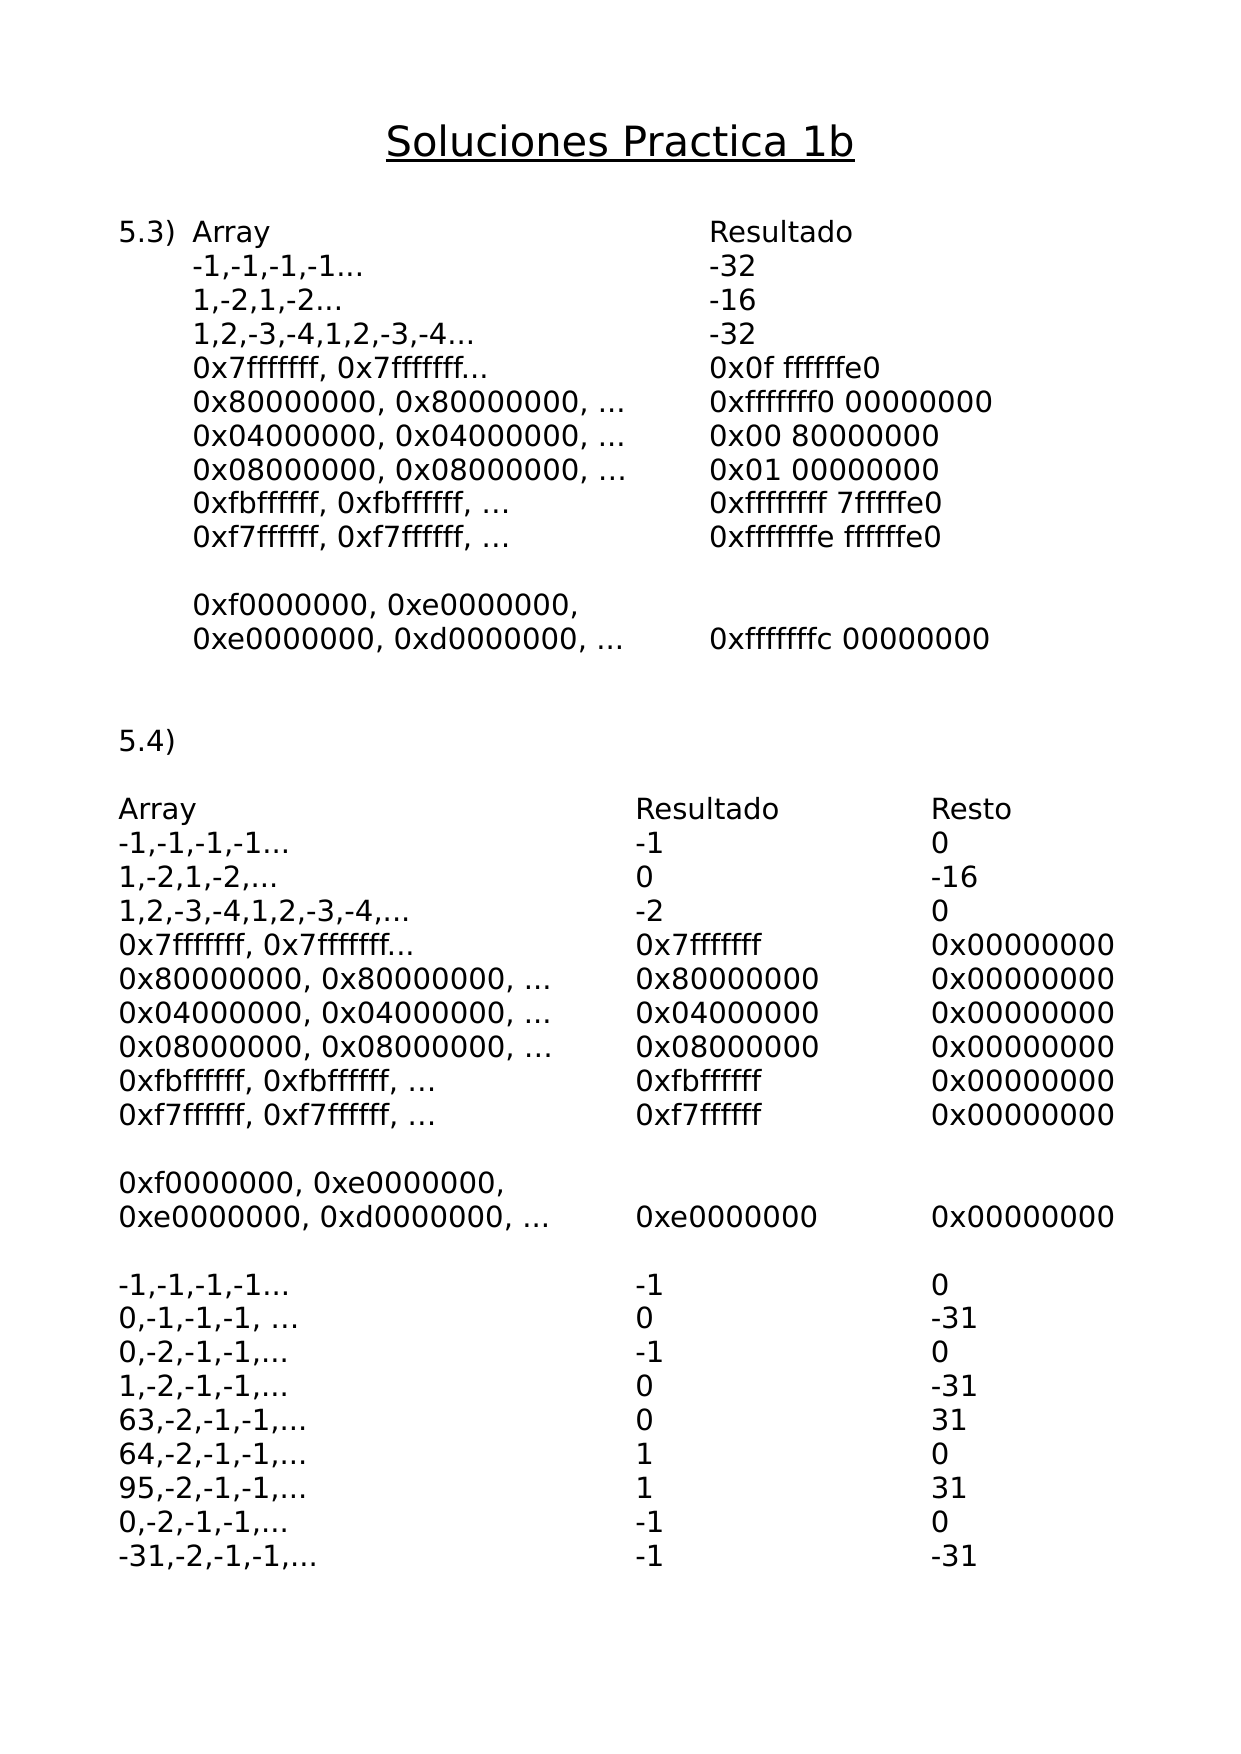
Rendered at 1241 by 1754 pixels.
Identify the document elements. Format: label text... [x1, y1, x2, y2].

text 64,-2,-1,-1,... 1 0 [118, 1438, 1122, 1472]
text 5.3) Array Resultado [118, 215, 1122, 249]
text 0,-1,-1,-1, … 0 -31 [118, 1302, 1122, 1336]
text Soluciones Practica 1b [118, 118, 1122, 167]
text 0x04000000, 0x04000000, ... 0x04000000 0x00000000 [118, 996, 1122, 1030]
text 1,-2,1,-2,... 0 -16 [118, 860, 1122, 894]
text 0xfbffffff, 0xfbffffff, … 0xffffffff 7fffffe0 [118, 487, 1122, 521]
text 0x7fffffff, 0x7fffffff... 0x0f ffffffe0 [118, 351, 1122, 385]
text 0x08000000, 0x08000000, … 0x01 00000000 [118, 453, 1122, 487]
text 0xe0000000, 0xd0000000, ... 0xfffffffc 00000000 [118, 623, 1122, 657]
text -1,-1,-1,-1... -1 0 [118, 1268, 1122, 1302]
text 95,-2,-1,-1,... 1 31 [118, 1472, 1122, 1506]
text 0xfbffffff, 0xfbffffff, … 0xfbffffff 0x00000000 [118, 1064, 1122, 1098]
text 0xf7ffffff, 0xf7ffffff, … 0xfffffffe ffffffe0 [118, 521, 1122, 555]
text Array Resultado Resto [118, 792, 1122, 826]
text 0,-2,-1,-1,... -1 0 [118, 1506, 1122, 1539]
text 5.4) [118, 724, 1122, 758]
text 0x08000000, 0x08000000, … 0x08000000 0x00000000 [118, 1030, 1122, 1064]
text 0,-2,-1,-1,... -1 0 [118, 1336, 1122, 1370]
text 0xe0000000, 0xd0000000, ... 0xe0000000 0x00000000 [118, 1200, 1122, 1234]
text 63,-2,-1,-1,... 0 31 [118, 1404, 1122, 1438]
text 0xf0000000, 0xe0000000, [118, 589, 1122, 623]
text -1,-1,-1,-1... -1 0 [118, 826, 1122, 860]
text 0x80000000, 0x80000000, ... 0x80000000 0x00000000 [118, 962, 1122, 996]
text 1,2,-3,-4,1,2,-3,-4... -32 [118, 317, 1122, 351]
text 0x04000000, 0x04000000, ... 0x00 80000000 [118, 419, 1122, 453]
text -1,-1,-1,-1... -32 [118, 249, 1122, 283]
text 1,2,-3,-4,1,2,-3,-4,... -2 0 [118, 894, 1122, 928]
text 0xf7ffffff, 0xf7ffffff, … 0xf7ffffff 0x00000000 [118, 1098, 1122, 1132]
text 0x7fffffff, 0x7fffffff... 0x7fffffff 0x00000000 [118, 928, 1122, 962]
text 0xf0000000, 0xe0000000, [118, 1166, 1122, 1200]
text 1,-2,1,-2... -16 [118, 283, 1122, 317]
text -31,-2,-1,-1,... -1 -31 [118, 1539, 1122, 1573]
text 0x80000000, 0x80000000, ... 0xfffffff0 00000000 [118, 385, 1122, 419]
text 1,-2,-1,-1,... 0 -31 [118, 1370, 1122, 1404]
